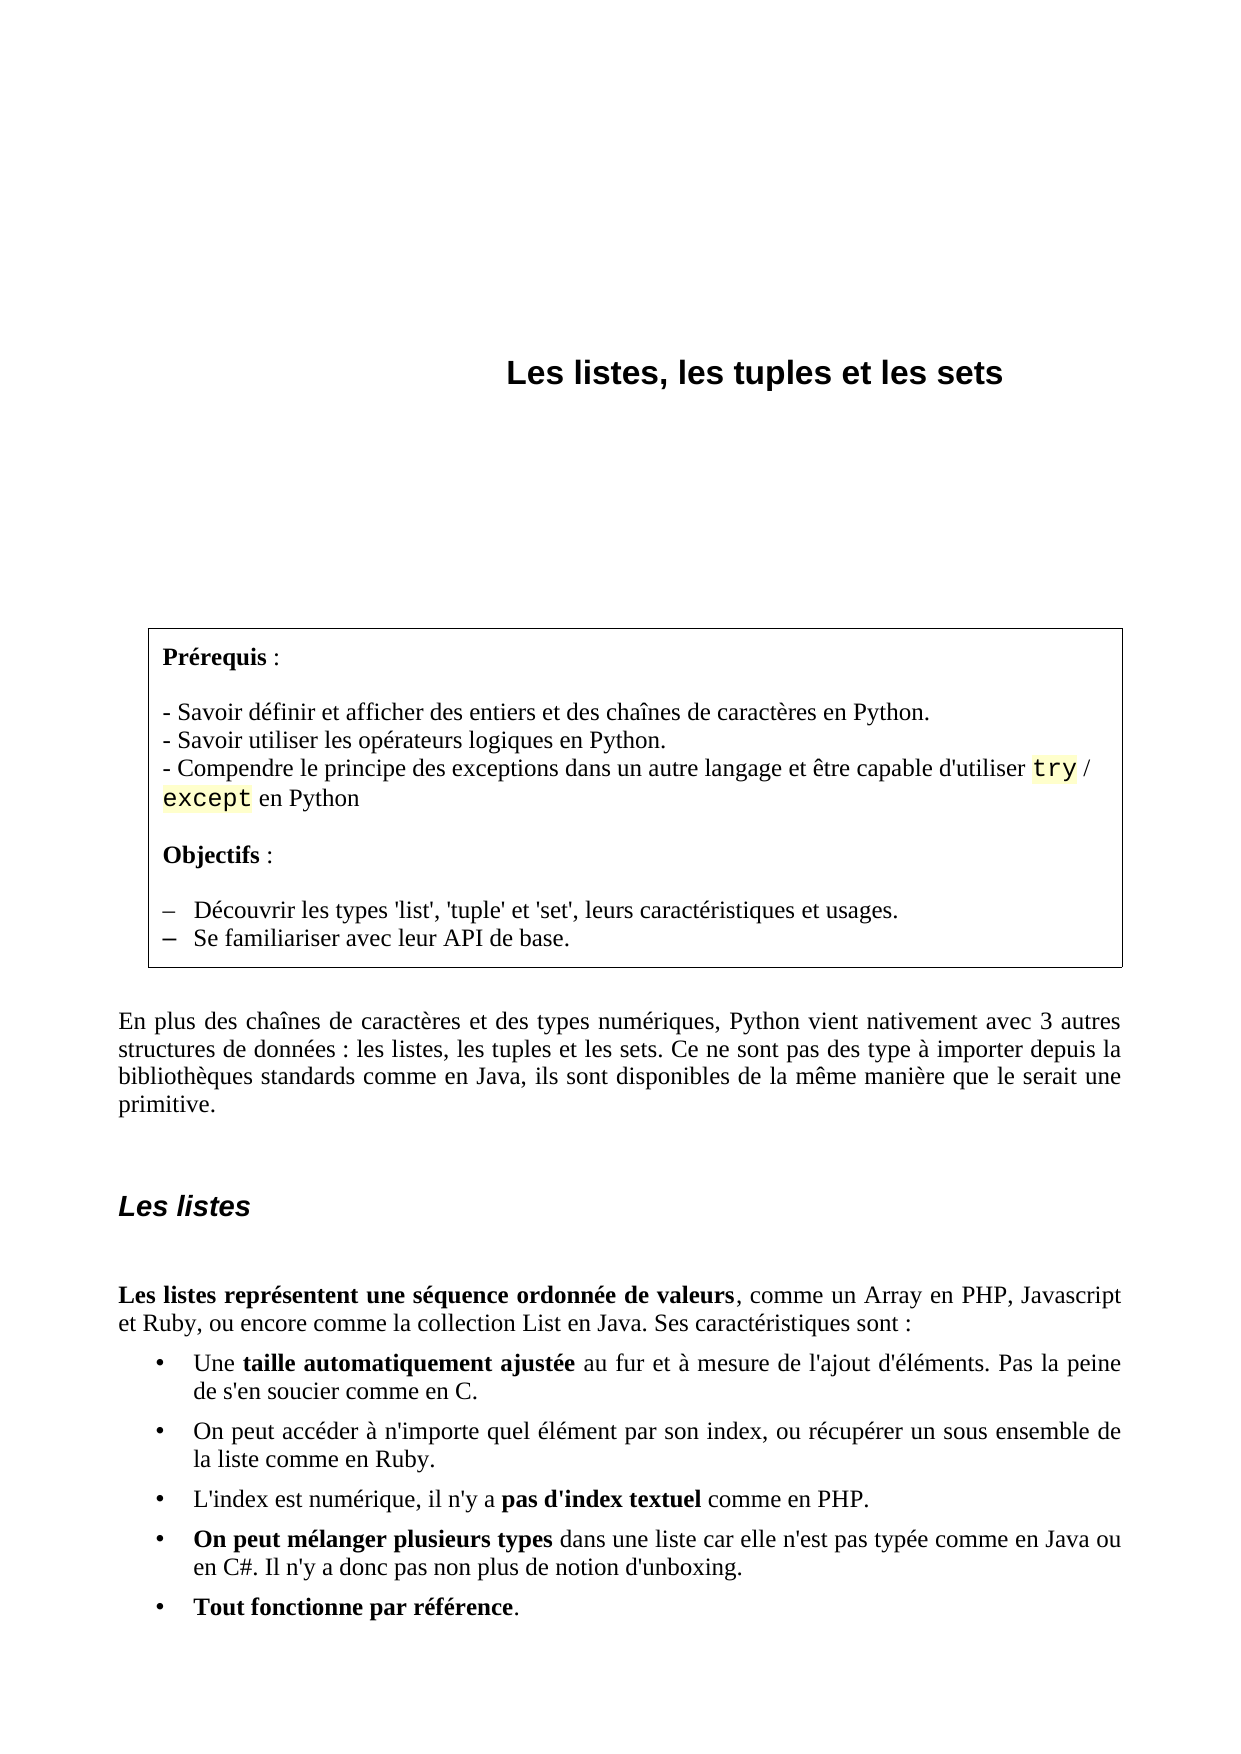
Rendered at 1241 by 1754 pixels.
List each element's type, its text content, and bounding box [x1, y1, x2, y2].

list Tout fonctionne par référence. [156, 1593, 1122, 1621]
text – Découvrir les types 'list', 'tuple' et 'set', leurs caractéristiques et usages. [149, 882, 1122, 909]
list L'index est numérique, il n'y a pas d'index textuel comme en PHP. [156, 1485, 1122, 1513]
text Les listes représentent une séquence ordonnée de valeurs, comme un Array en PHP, Javascript et Ruby, ou encore comme la collection List en Java. Ses caractéristiques sont : [118, 1281, 1122, 1337]
list Se familiariser avec leur API de base. [149, 909, 1122, 967]
list On peut accéder à n'importe quel élément par son index, ou récupérer un sous ensemble de la liste comme en Ruby. [156, 1417, 1122, 1472]
list Une taille automatiquement ajustée au fur et à mesure de l'ajout d'éléments. Pas la peine de s'en soucier comme en C. [156, 1349, 1122, 1404]
text - Savoir utiliser les opérateurs logiques en Python. [149, 711, 1122, 739]
text - Compendre le principe des exceptions dans un autre langage et être capable d'utiliser try / except en Python [149, 739, 1122, 813]
subtitle Les listes [118, 1189, 1122, 1222]
text - Savoir définir et afficher des entiers et des chaînes de caractères en Python. [149, 683, 1122, 711]
text Prérequis : [149, 629, 1122, 671]
list On peut mélanger plusieurs types dans une liste car elle n'est pas typée comme en Java ou en C#. Il n'y a donc pas non plus de notion d'unboxing. [156, 1525, 1122, 1581]
text Objectifs : [149, 826, 1122, 869]
text En plus des chaînes de caractères et des types numériques, Python vient nativement avec 3 autres structures de données : les listes, les tuples et les sets. Ce ne sont pas des type à importer depuis la bibliothèques standards comme en Java, ils sont disponibles de la même manière que le serait une primitive. [118, 1007, 1122, 1118]
subtitle Les listes, les tuples et les sets [118, 354, 1004, 392]
